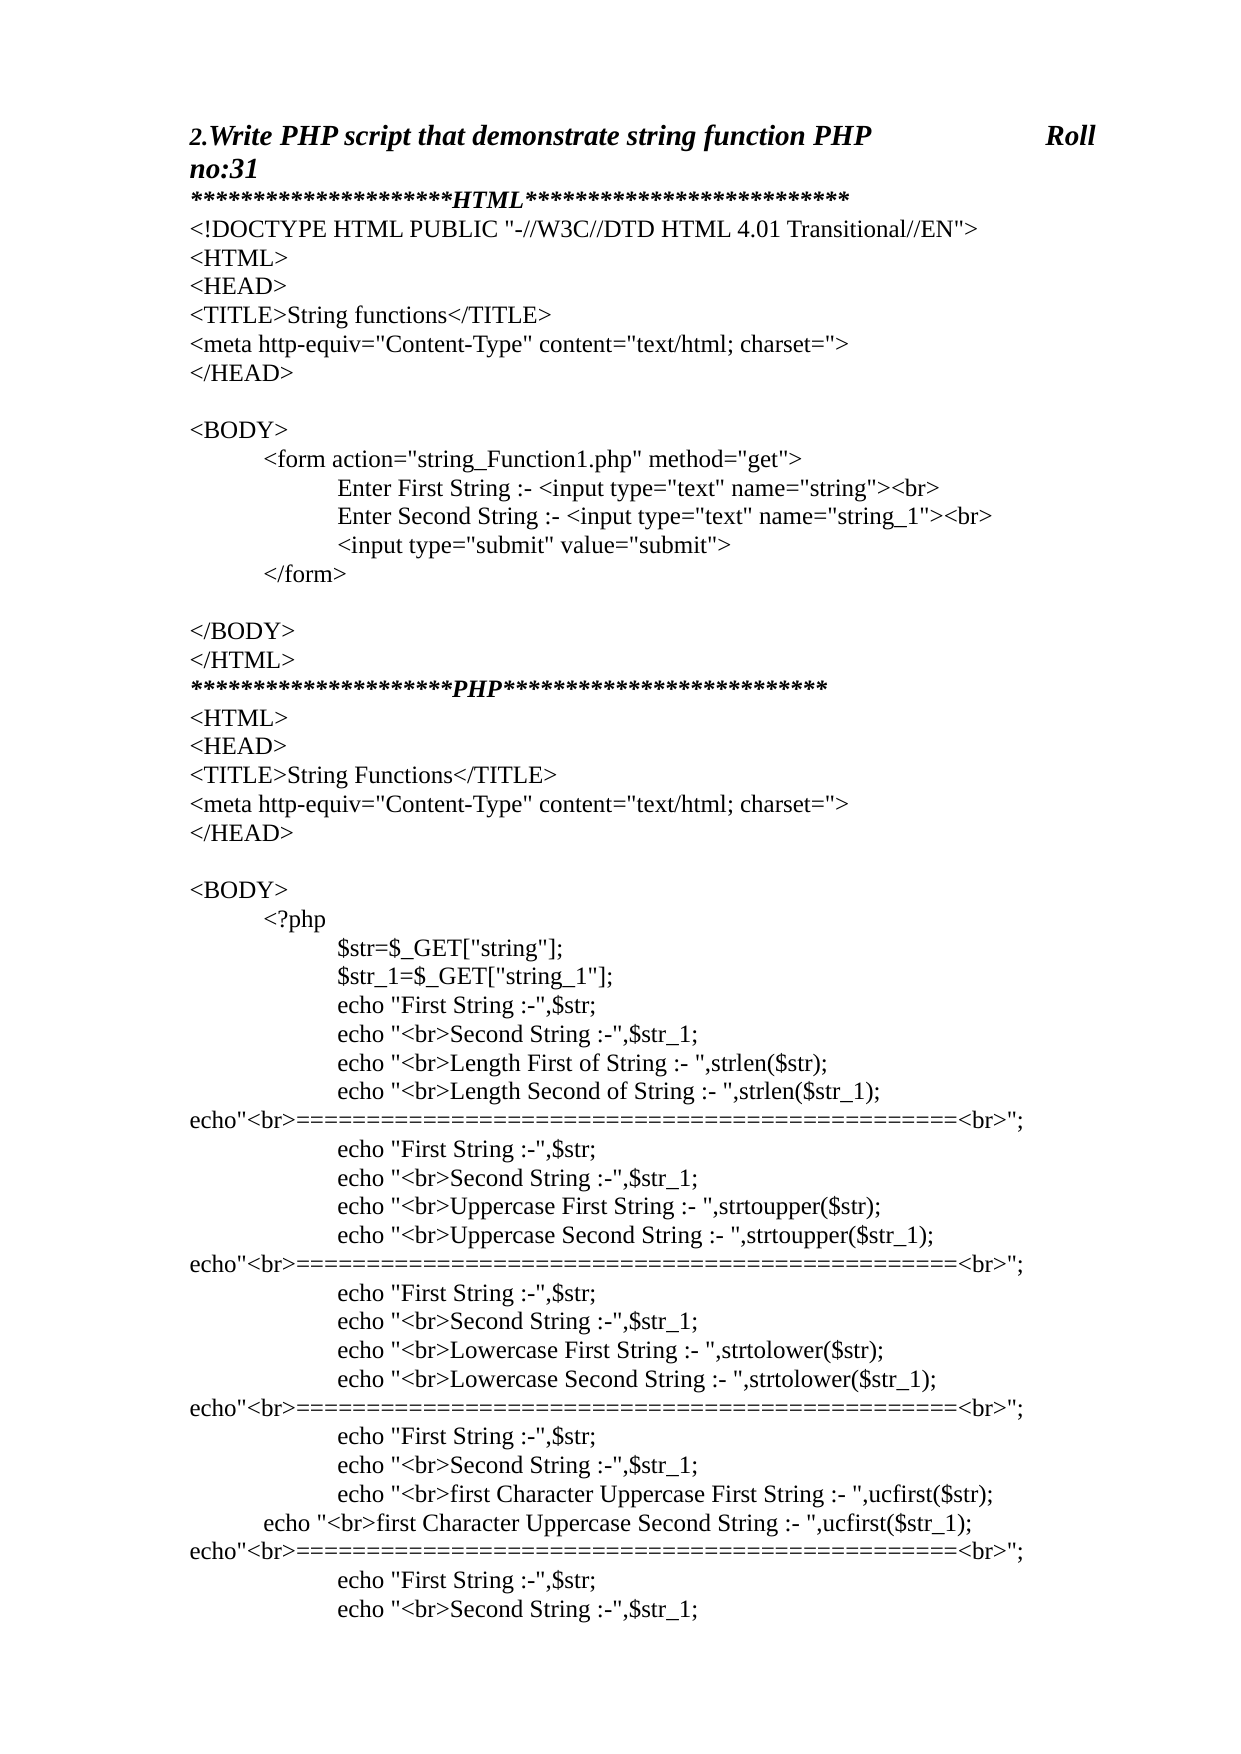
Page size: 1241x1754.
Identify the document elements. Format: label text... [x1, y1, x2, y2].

text <TITLE>String Functions</TITLE> [189, 760, 1122, 789]
text echo "<br>Second String :-",$str_1; [189, 1450, 1122, 1479]
text echo "<br>Second String :-",$str_1; [189, 1019, 1122, 1048]
text echo"<br>===============================================<br>"; [189, 1249, 1122, 1278]
text *********************HTML************************** [189, 185, 1122, 214]
text echo"<br>===============================================<br>"; [189, 1393, 1122, 1421]
text <BODY> [189, 415, 1122, 444]
text echo "<br>Lowercase Second String :- ",strtolower($str_1); [189, 1364, 1122, 1393]
text </form> [189, 559, 1122, 588]
text <HTML> [189, 703, 1122, 731]
text echo "<br>Uppercase First String :- ",strtoupper($str); [189, 1191, 1122, 1220]
text *********************PHP************************** [189, 674, 1122, 703]
text echo "First String :-",$str; [189, 1421, 1122, 1450]
text echo "<br>first Character Uppercase Second String :- ",ucfirst($str_1); [189, 1508, 1122, 1536]
text <!DOCTYPE HTML PUBLIC "-//W3C//DTD HTML 4.01 Transitional//EN"> [189, 214, 1122, 243]
text Enter Second String :- <input type="text" name="string_1"><br> [189, 501, 1122, 530]
text echo "First String :-",$str; [189, 990, 1122, 1019]
text <BODY> [189, 875, 1122, 904]
text <HEAD> [189, 731, 1122, 760]
text <meta http-equiv="Content-Type" content="text/html; charset="> [189, 329, 1122, 358]
text </HEAD> [189, 818, 1122, 846]
text </HEAD> [189, 358, 1122, 386]
text $str_1=$_GET["string_1"]; [189, 961, 1122, 990]
text <input type="submit" value="submit"> [189, 530, 1122, 559]
text echo "<br>Uppercase Second String :- ",strtoupper($str_1); [189, 1220, 1122, 1249]
text echo "<br>Second String :-",$str_1; [189, 1594, 1122, 1623]
text echo "<br>Lowercase First String :- ",strtolower($str); [189, 1335, 1122, 1364]
text echo "<br>Length Second of String :- ",strlen($str_1); [189, 1076, 1122, 1105]
text echo "<br>Second String :-",$str_1; [189, 1163, 1122, 1191]
text <?php [189, 904, 1122, 933]
text echo "First String :-",$str; [189, 1278, 1122, 1306]
text echo "<br>Length First of String :- ",strlen($str); [189, 1048, 1122, 1076]
text <form action="string_Function1.php" method="get"> [189, 444, 1122, 473]
text echo "First String :-",$str; [189, 1565, 1122, 1594]
text </BODY> [189, 616, 1122, 645]
text <HTML> [189, 243, 1122, 271]
text Enter First String :- <input type="text" name="string"><br> [189, 473, 1122, 501]
text echo"<br>===============================================<br>"; [189, 1536, 1122, 1565]
text echo "First String :-",$str; [189, 1134, 1122, 1163]
text <meta http-equiv="Content-Type" content="text/html; charset="> [189, 789, 1122, 818]
text 2.Write PHP script that demonstrate string function PHP Roll no:31 [189, 118, 1122, 185]
text echo "<br>Second String :-",$str_1; [189, 1306, 1122, 1335]
text <TITLE>String functions</TITLE> [189, 300, 1122, 329]
text echo"<br>===============================================<br>"; [189, 1105, 1122, 1134]
text echo "<br>first Character Uppercase First String :- ",ucfirst($str); [189, 1479, 1122, 1508]
text </HTML> [189, 645, 1122, 674]
text <HEAD> [189, 271, 1122, 300]
text $str=$_GET["string"]; [189, 933, 1122, 961]
